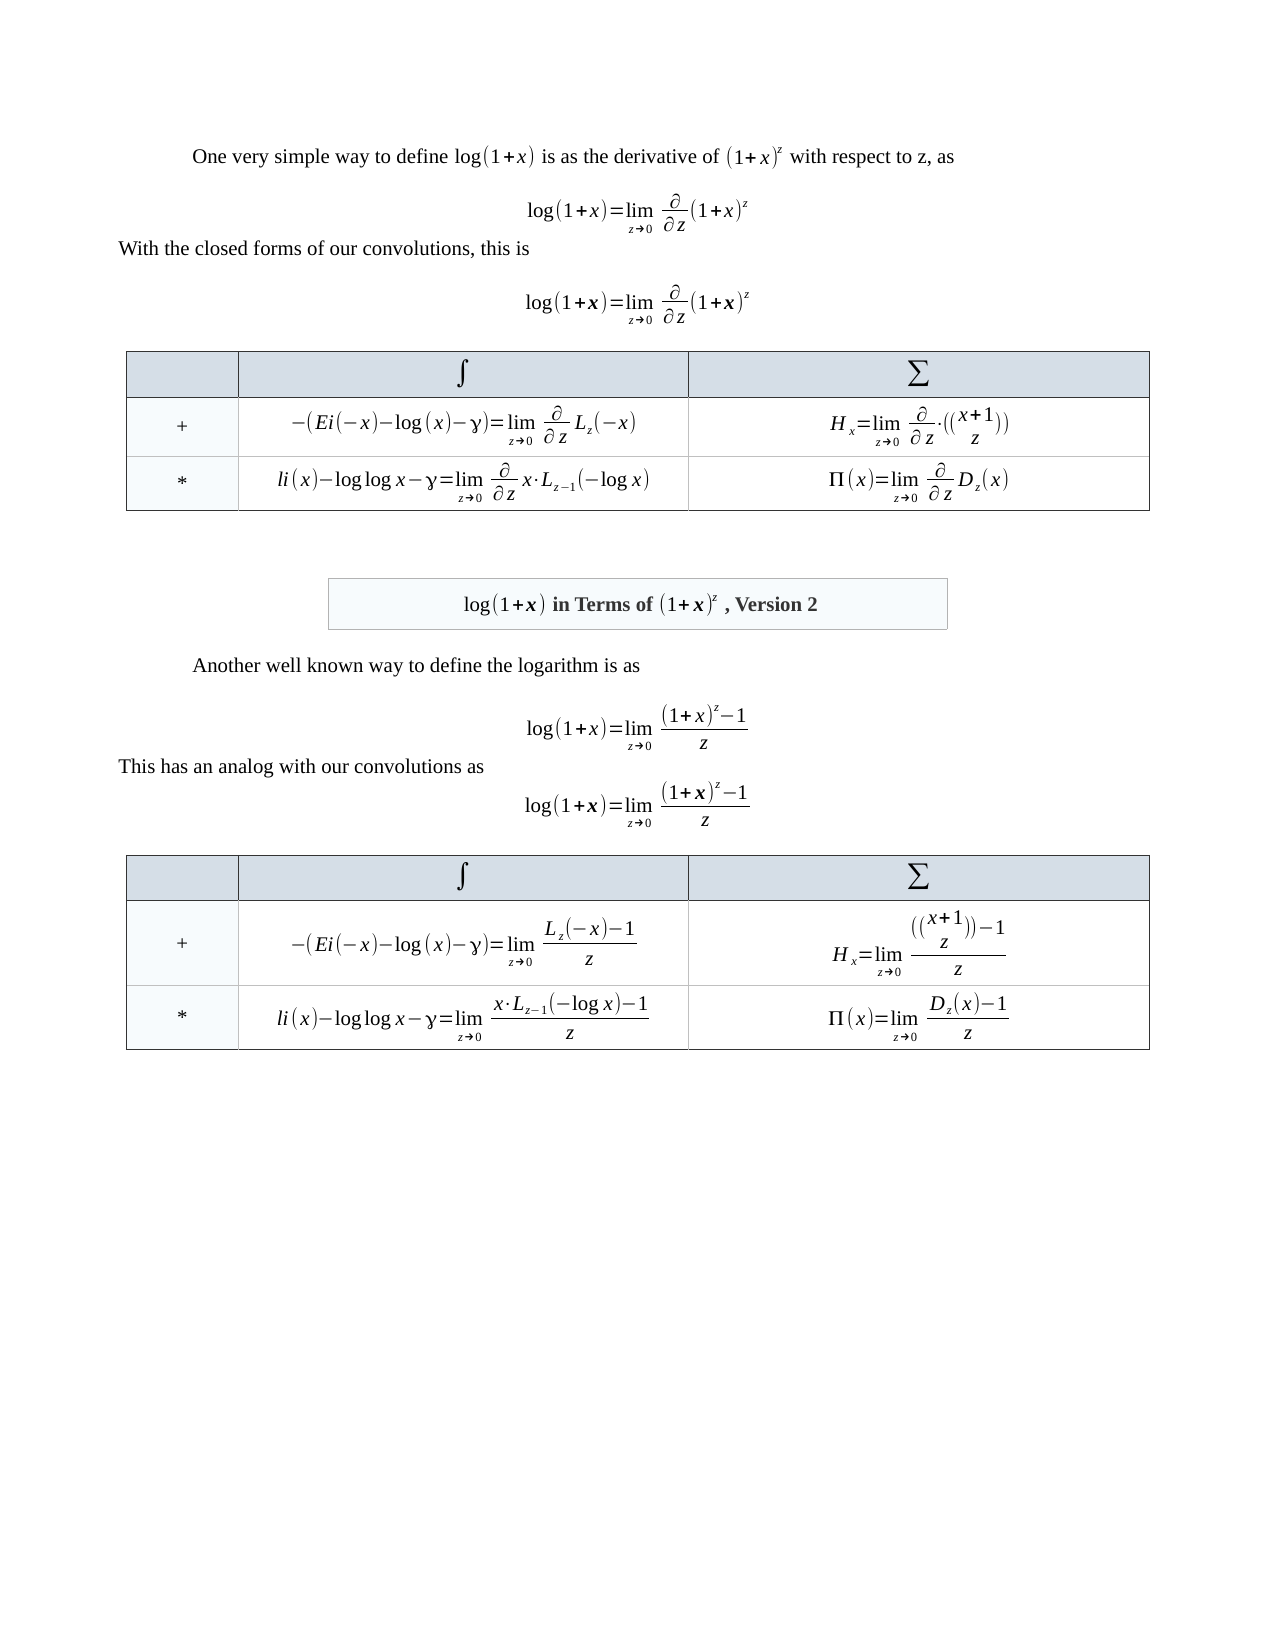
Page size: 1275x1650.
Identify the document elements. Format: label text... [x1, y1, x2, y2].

text One very simple way to defineis as the derivative ofwith respect to z, as [118, 142, 1157, 169]
table_header [689, 352, 1149, 397]
table_cell [239, 457, 688, 510]
table_cell * [127, 457, 238, 510]
table_cell [239, 398, 688, 456]
text This has an analog with our convolutions as [118, 754, 1157, 778]
table_cell [239, 986, 688, 1049]
text in Terms of, Version 2 [329, 579, 947, 629]
table_cell [689, 398, 1149, 456]
table_header [689, 856, 1149, 900]
table_cell + [127, 398, 238, 456]
table_cell [689, 986, 1149, 1049]
table_cell + [127, 901, 238, 985]
table_header [239, 856, 688, 900]
table_cell [689, 901, 1149, 985]
table_header [127, 856, 238, 900]
table_header [127, 352, 238, 397]
table_header [239, 352, 688, 397]
text Another well known way to define the logarithm is as [118, 653, 1157, 677]
text With the closed forms of our convolutions, this is [118, 236, 1157, 260]
table_cell * [127, 986, 238, 1049]
table_cell [689, 457, 1149, 510]
table_cell [239, 901, 688, 985]
